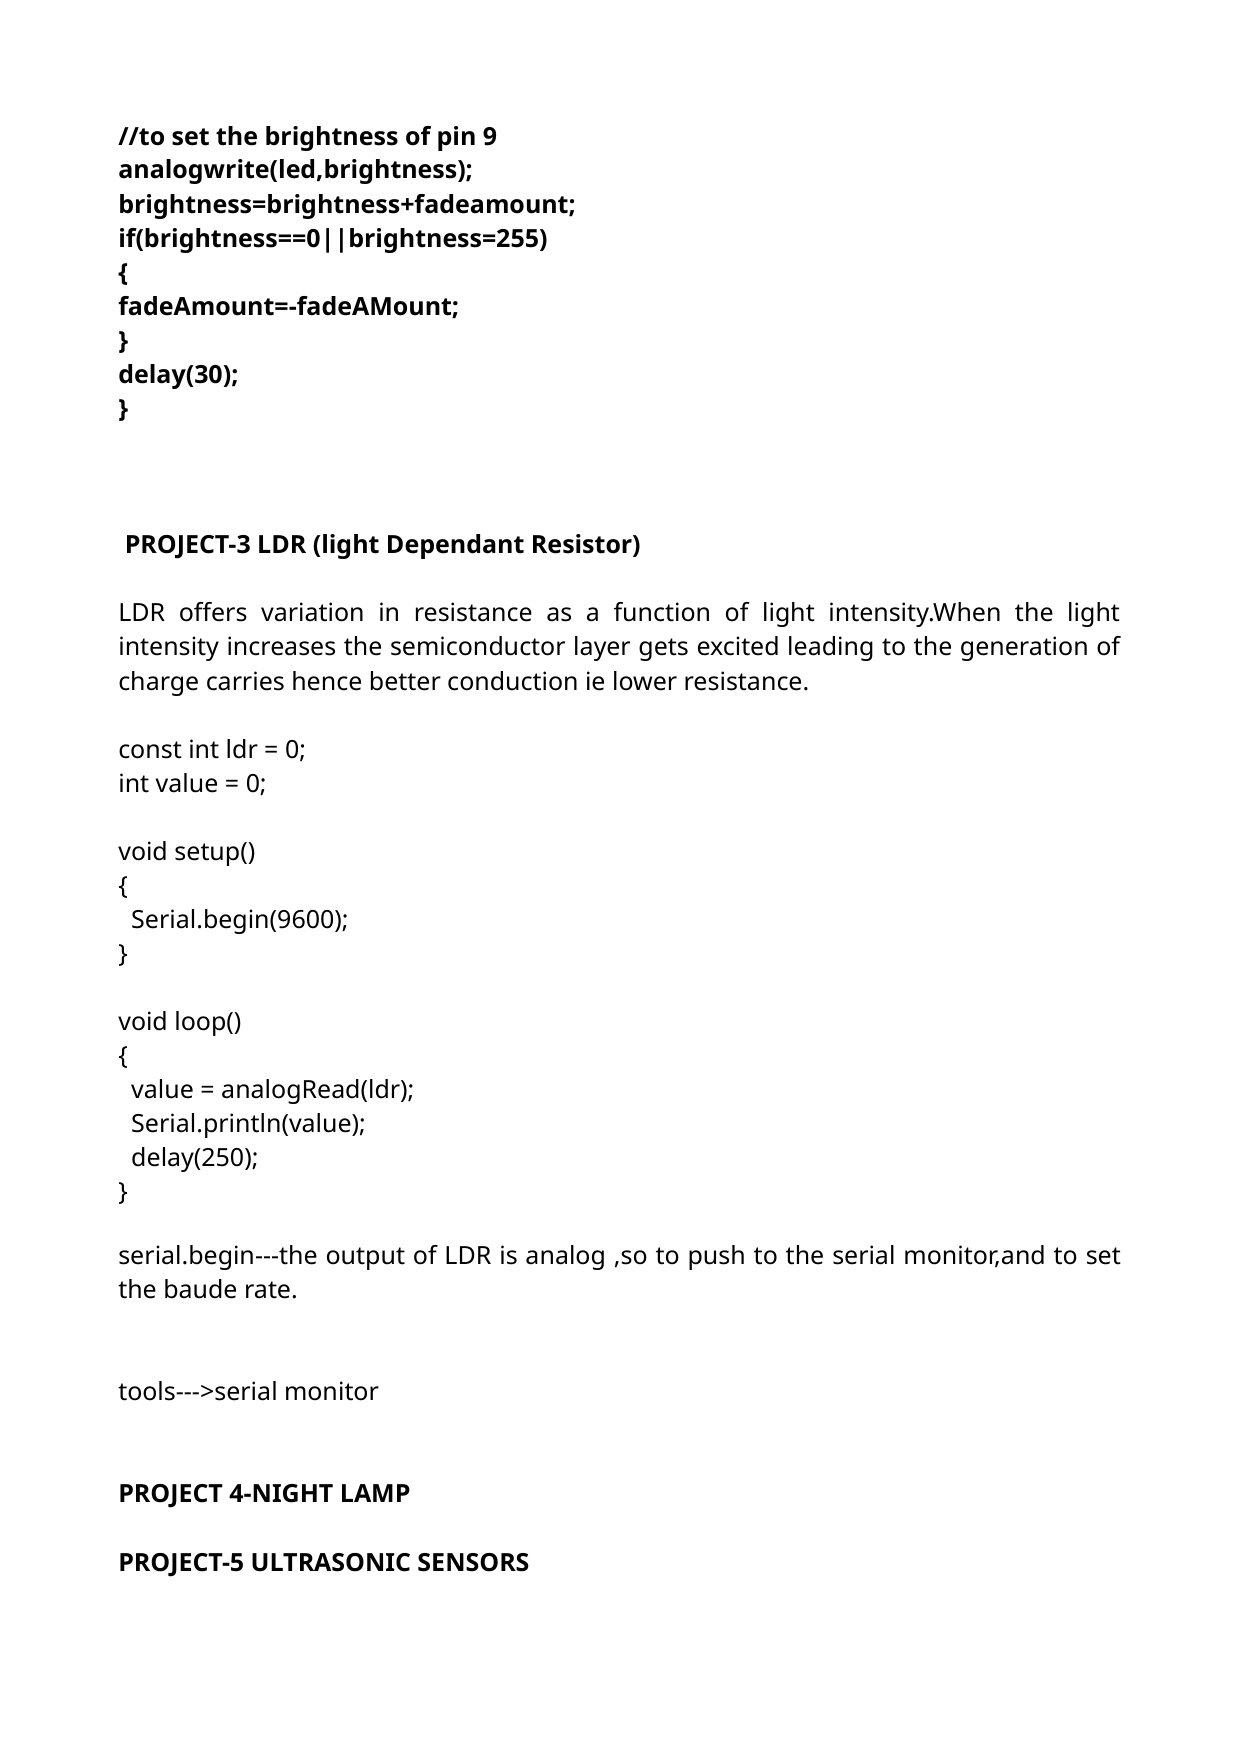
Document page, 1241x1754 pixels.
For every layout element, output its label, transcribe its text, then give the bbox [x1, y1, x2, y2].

text PROJECT-3 LDR (light Dependant Resistor) [118, 527, 1122, 561]
text { [118, 867, 1122, 902]
text brightness=brightness+fadeamount; [118, 186, 1122, 220]
text delay(30); [118, 357, 1122, 391]
text } [118, 936, 1122, 970]
text analogwrite(led,brightness); [118, 152, 1122, 186]
text if(brightness==0||brightness=255) [118, 220, 1122, 254]
text const int ldr = 0; [118, 731, 1122, 765]
text PROJECT 4-NIGHT LAMP [118, 1476, 1122, 1510]
text int value = 0; [118, 765, 1122, 799]
text //to set the brightness of pin 9 [118, 118, 1122, 152]
text LDR offers variation in resistance as a function of light intensity.When the light intensity increases the semiconductor layer gets excited leading to the generation of charge carries hence better conduction ie lower resistance. [118, 595, 1122, 697]
text void loop() [118, 1004, 1122, 1038]
text } [118, 322, 1122, 357]
text value = analogRead(ldr); [118, 1072, 1122, 1106]
text } [118, 391, 1122, 425]
text } [118, 1174, 1122, 1208]
text Serial.begin(9600); [118, 902, 1122, 936]
text serial.begin---the output of LDR is analog ,so to push to the serial monitor,and to set the baude rate. [118, 1238, 1122, 1306]
text PROJECT-5 ULTRASONIC SENSORS [118, 1544, 1122, 1578]
text Serial.println(value); [118, 1106, 1122, 1140]
text delay(250); [118, 1140, 1122, 1174]
text fadeAmount=-fadeAMount; [118, 288, 1122, 322]
text { [118, 1038, 1122, 1072]
text void setup() [118, 833, 1122, 867]
text tools--->serial monitor [118, 1374, 1122, 1408]
text { [118, 254, 1122, 288]
